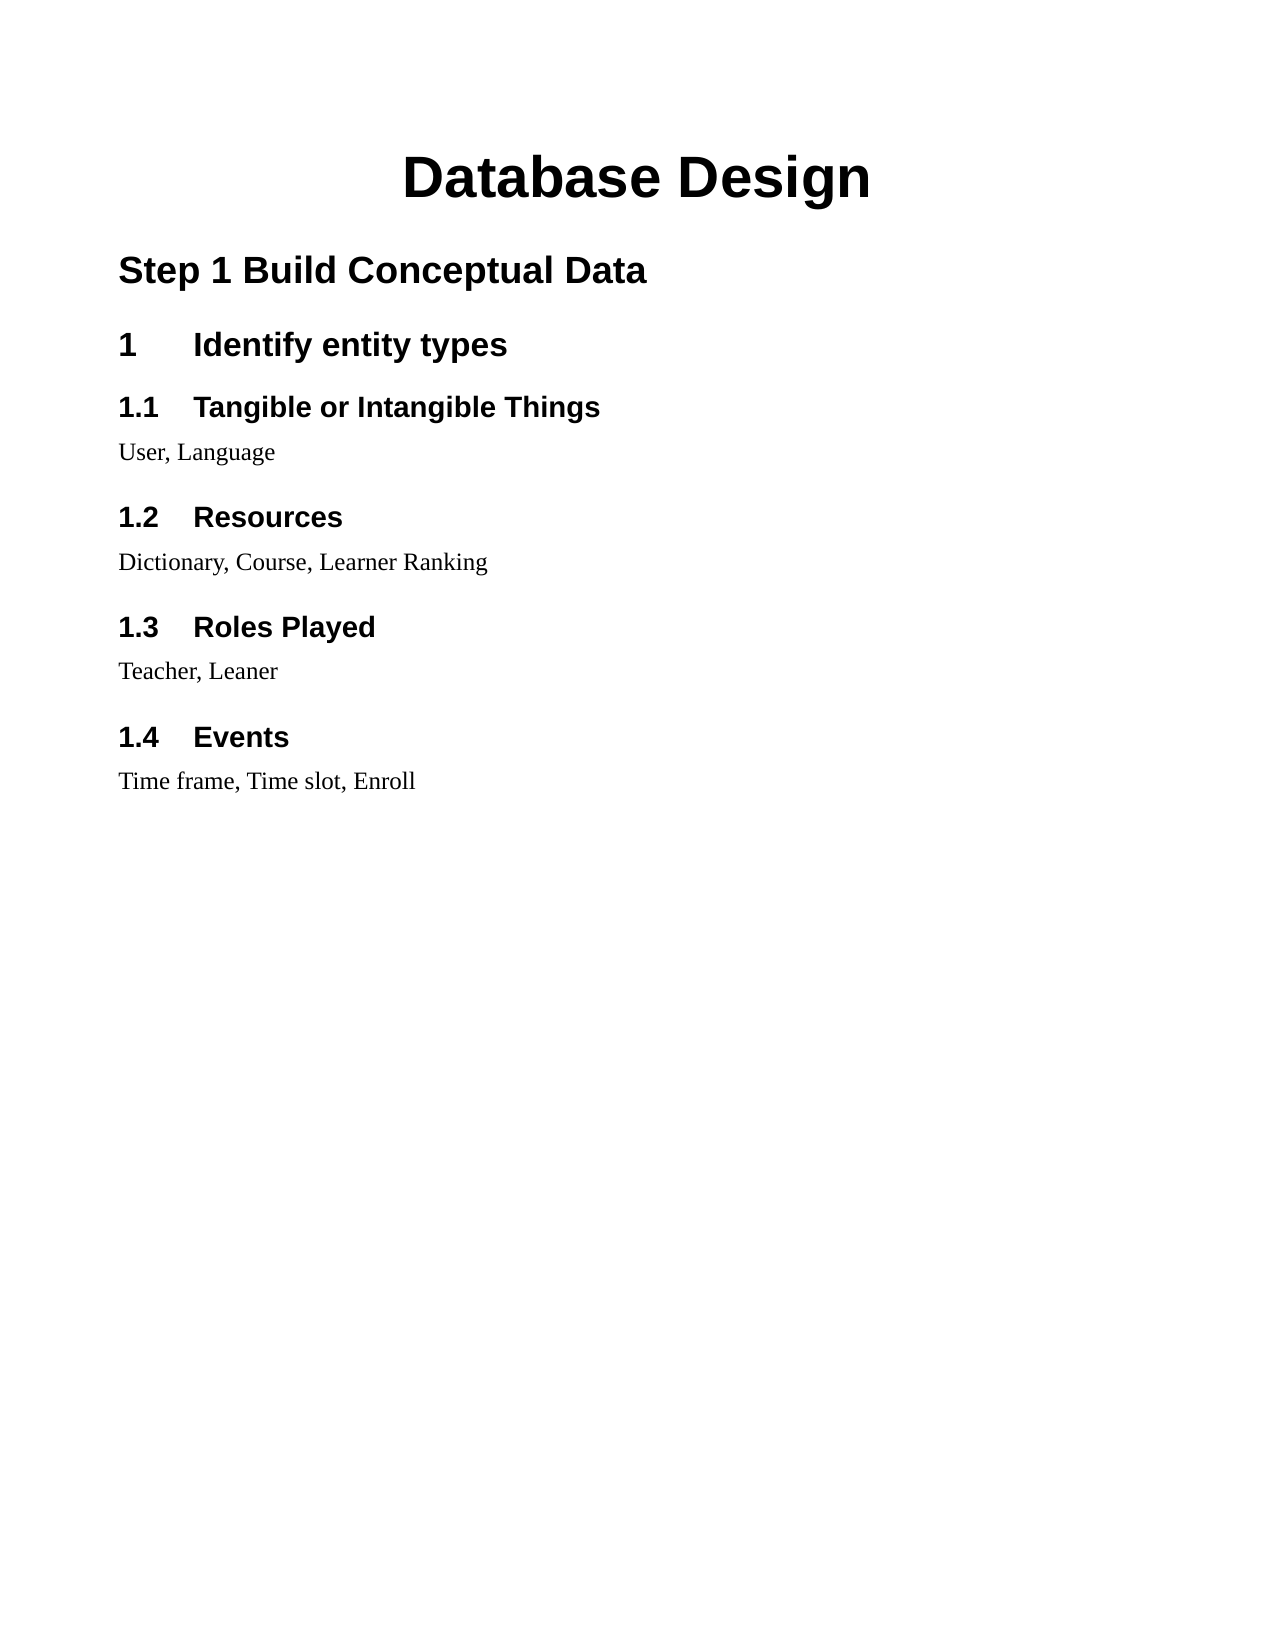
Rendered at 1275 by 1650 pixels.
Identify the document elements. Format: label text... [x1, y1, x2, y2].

subtitle Tangible or Intangible Things [118, 390, 1157, 424]
subtitle Identify entity types [118, 325, 1157, 363]
text Time frame, Time slot, Enroll [118, 766, 1157, 795]
subtitle Roles Played [118, 610, 1157, 644]
text Teacher, Leaner [118, 656, 1157, 685]
text Dictionary, Course, Learner Ranking [118, 547, 1157, 575]
text User, Language [118, 437, 1157, 465]
subtitle Step 1 Build Conceptual Data [118, 248, 1157, 291]
subtitle Resources [118, 500, 1157, 534]
subtitle Events [118, 720, 1157, 754]
title Database Design [118, 143, 1157, 210]
